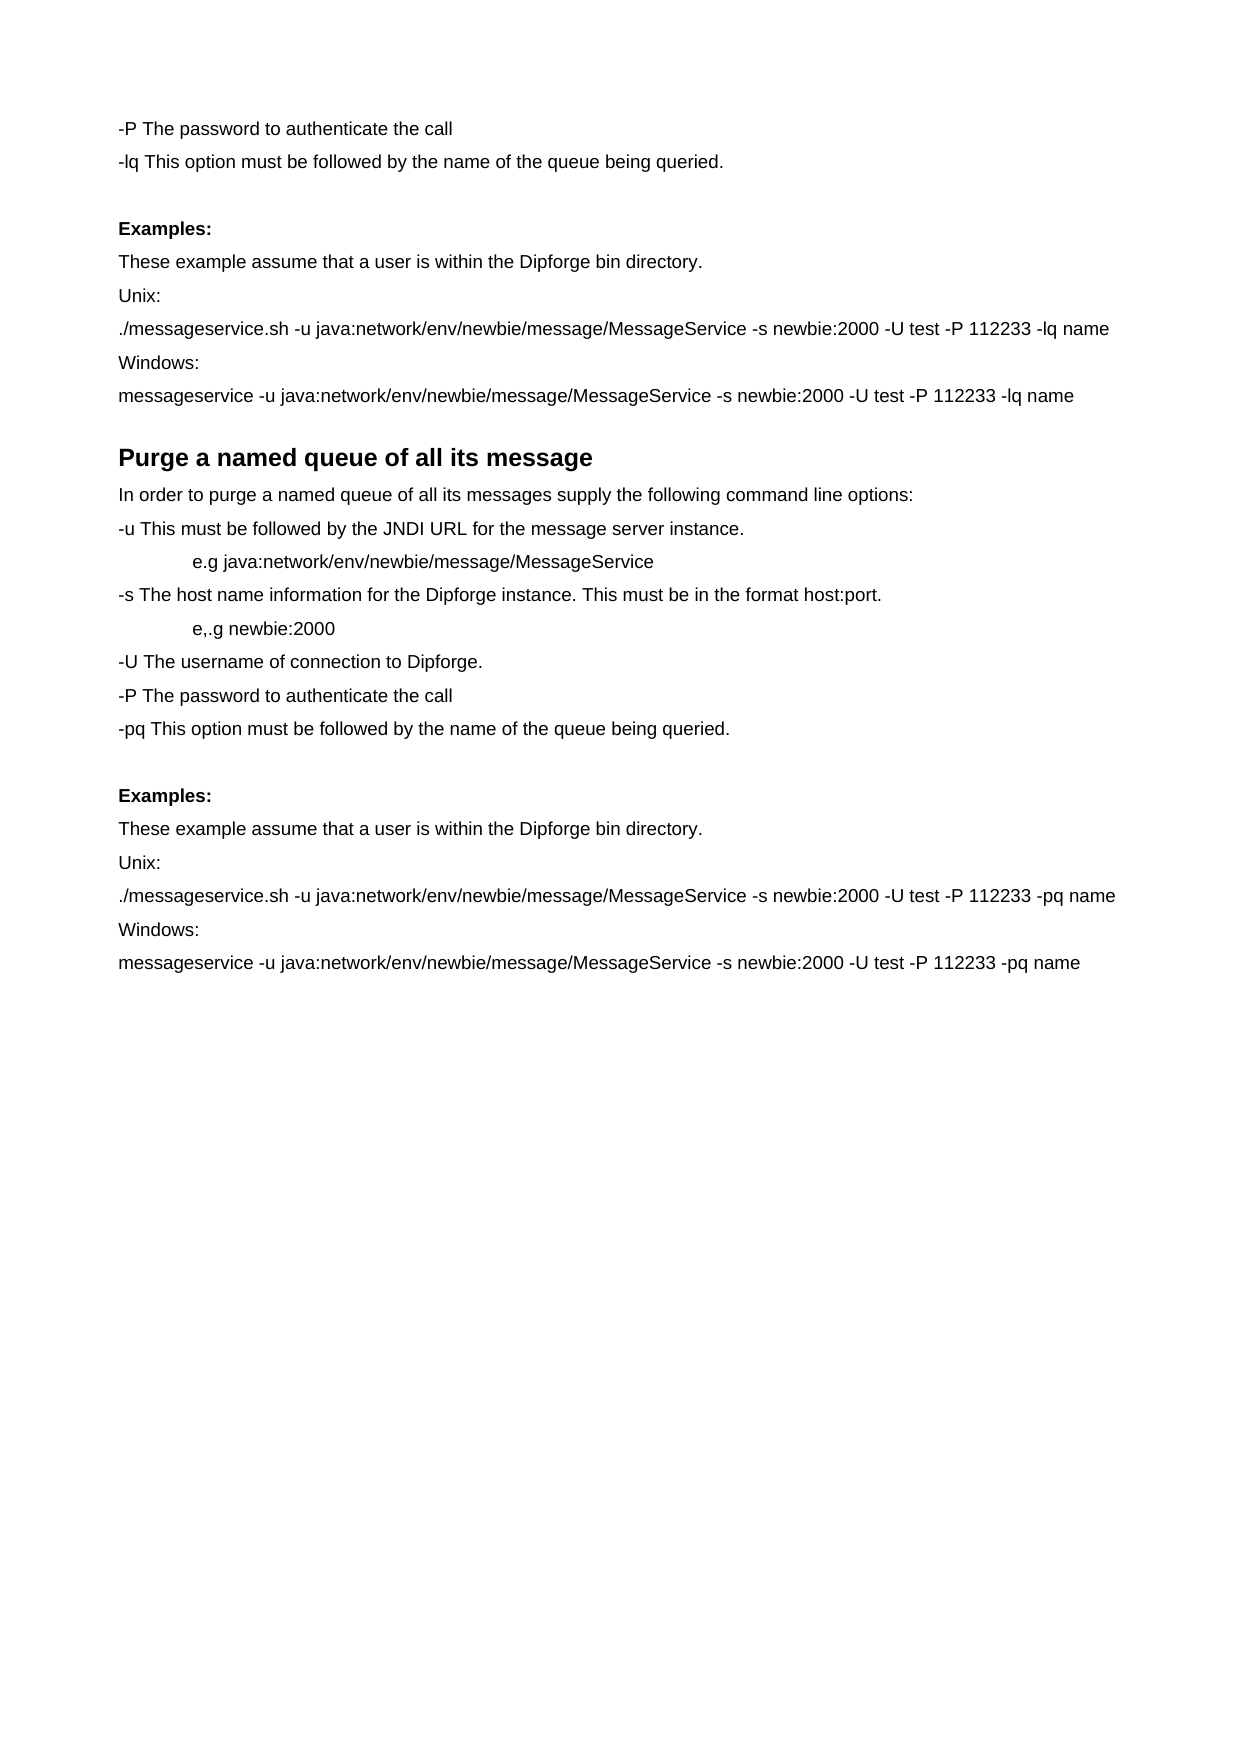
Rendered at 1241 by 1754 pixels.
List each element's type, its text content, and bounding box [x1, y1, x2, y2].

text messageservice -u java:network/env/newbie/message/MessageService -s newbie:2000 -U test -P 112233 -pq name [118, 953, 1122, 973]
text messageservice -u java:network/env/newbie/message/MessageService -s newbie:2000 -U test -P 112233 -lq name [118, 386, 1122, 407]
text -U The username of connection to Dipforge. [118, 652, 1122, 673]
text -P The password to authenticate the call [118, 118, 1122, 139]
text In order to purge a named queue of all its messages supply the following command line options: [118, 484, 1122, 505]
text Unix: [118, 852, 1122, 873]
text Unix: [118, 285, 1122, 306]
text -lq This option must be followed by the name of the queue being queried. [118, 152, 1122, 172]
text e.g java:network/env/newbie/message/MessageService [192, 551, 1122, 572]
text -P The password to authenticate the call [118, 685, 1122, 706]
text These example assume that a user is within the Dipforge bin directory. [118, 252, 1122, 273]
text Examples: [118, 785, 1122, 806]
text ./messageservice.sh -u java:network/env/newbie/message/MessageService -s newbie:2000 -U test -P 112233 -lq name [118, 319, 1122, 340]
text ./messageservice.sh -u java:network/env/newbie/message/MessageService -s newbie:2000 -U test -P 112233 -pq name [118, 886, 1122, 907]
text These example assume that a user is within the Dipforge bin directory. [118, 819, 1122, 840]
text e,.g newbie:2000 [192, 618, 1122, 639]
text -pq This option must be followed by the name of the queue being queried. [118, 718, 1122, 739]
subtitle Purge a named queue of all its message [118, 444, 1122, 472]
text -u This must be followed by the JNDI URL for the message server instance. [118, 518, 1122, 539]
text -s The host name information for the Dipforge instance. This must be in the format host:port. [118, 585, 1122, 606]
text Windows: [118, 919, 1122, 940]
text Windows: [118, 352, 1122, 373]
text Examples: [118, 218, 1122, 239]
